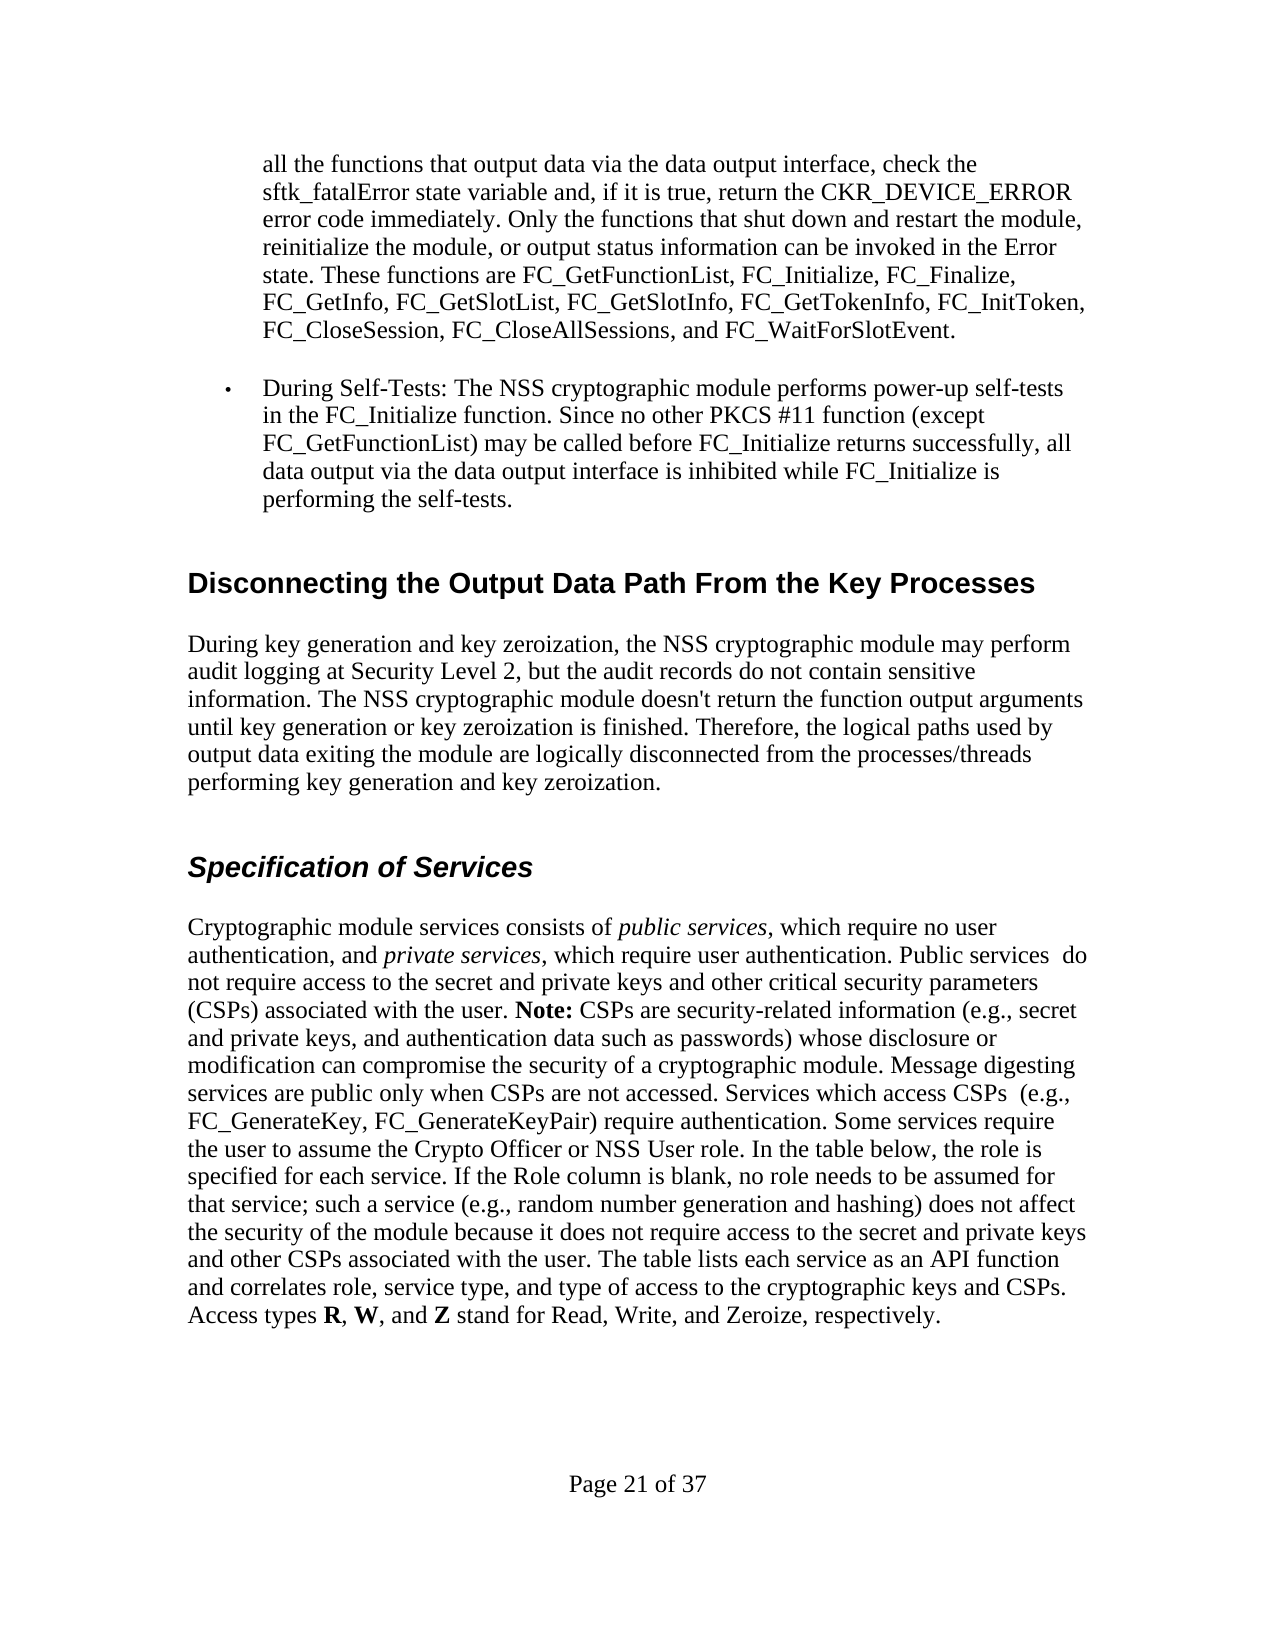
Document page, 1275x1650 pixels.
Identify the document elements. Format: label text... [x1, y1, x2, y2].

text Cryptographic module services consists of public services, which require no user authentication, and private services, which require user authentication. Public services do not require access to the secret and private keys and other critical security parameters (CSPs) associated with the user. Note: CSPs are security-related information (e.g., secret and private keys, and authentication data such as passwords) whose disclosure or modification can compromise the security of a cryptographic module. Message digesting services are public only when CSPs are not accessed. Services which access CSPs (e.g., FC_GenerateKey, FC_GenerateKeyPair) require authentication. Some services require the user to assume the Crypto Officer or NSS User role. In the table below, the role is specified for each service. If the Role column is blank, no role needs to be assumed for that service; such a service (e.g., random number generation and hashing) does not affect the security of the module because it does not require access to the secret and private keys and other CSPs associated with the user. The table lists each service as an API function and correlates role, service type, and type of access to the cryptographic keys and CSPs. Access types R, W, and Z stand for Read, Write, and Zeroize, respectively. [187, 913, 1087, 1329]
subtitle Specification of Services [187, 851, 1087, 884]
list all the functions that output data via the data output interface, check the sftk_fatalError state variable and, if it is true, return the CKR_DEVICE_ERROR error code immediately. Only the functions that shut down and restart the module, reinitialize the module, or output status information can be invoked in the Error state. These functions are FC_GetFunctionList, FC_Initialize, FC_Finalize, FC_GetInfo, FC_GetSlotList, FC_GetSlotInfo, FC_GetTokenInfo, FC_InitToken, FC_CloseSession, FC_CloseAllSessions, and FC_WaitForSlotEvent. [225, 150, 1087, 344]
subtitle Disconnecting the Output Data Path From the Key Processes [187, 567, 1087, 600]
text During key generation and key zeroization, the NSS cryptographic module may perform audit logging at Security Level 2, but the audit records do not contain sensitive information. The NSS cryptographic module doesn't return the function output arguments until key generation or key zeroization is finished. Therefore, the logical paths used by output data exiting the module are logically disconnected from the processes/threads performing key generation and key zeroization. [187, 630, 1087, 796]
list During Self-Tests: The NSS cryptographic module performs power-up self-tests in the FC_Initialize function. Since no other PKCS #11 function (except FC_GetFunctionList) may be called before FC_Initialize returns successfully, all data output via the data output interface is inhibited while FC_Initialize is performing the self-tests. [225, 374, 1087, 512]
